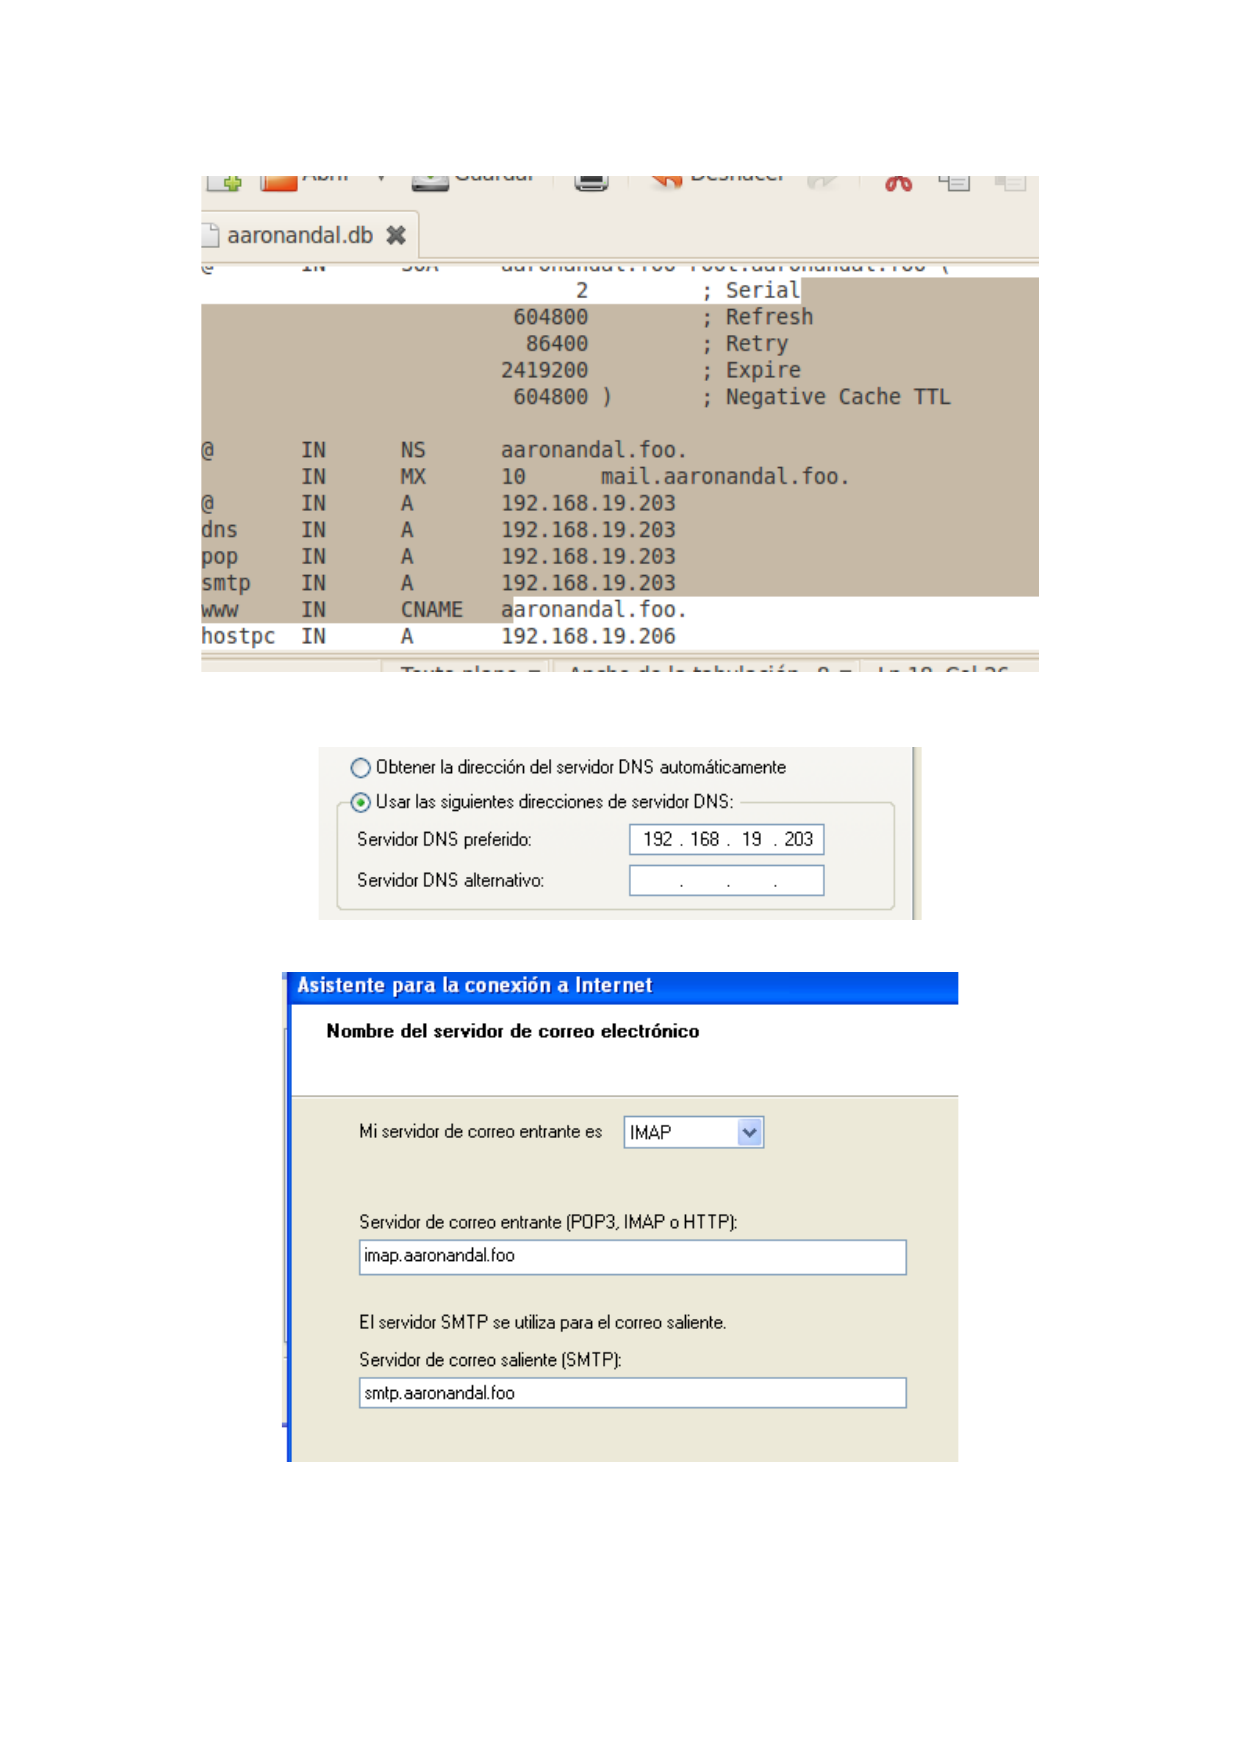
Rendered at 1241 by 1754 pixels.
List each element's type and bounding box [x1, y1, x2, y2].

picture [201, 176, 1039, 672]
picture [281, 972, 959, 1462]
picture [318, 747, 922, 920]
